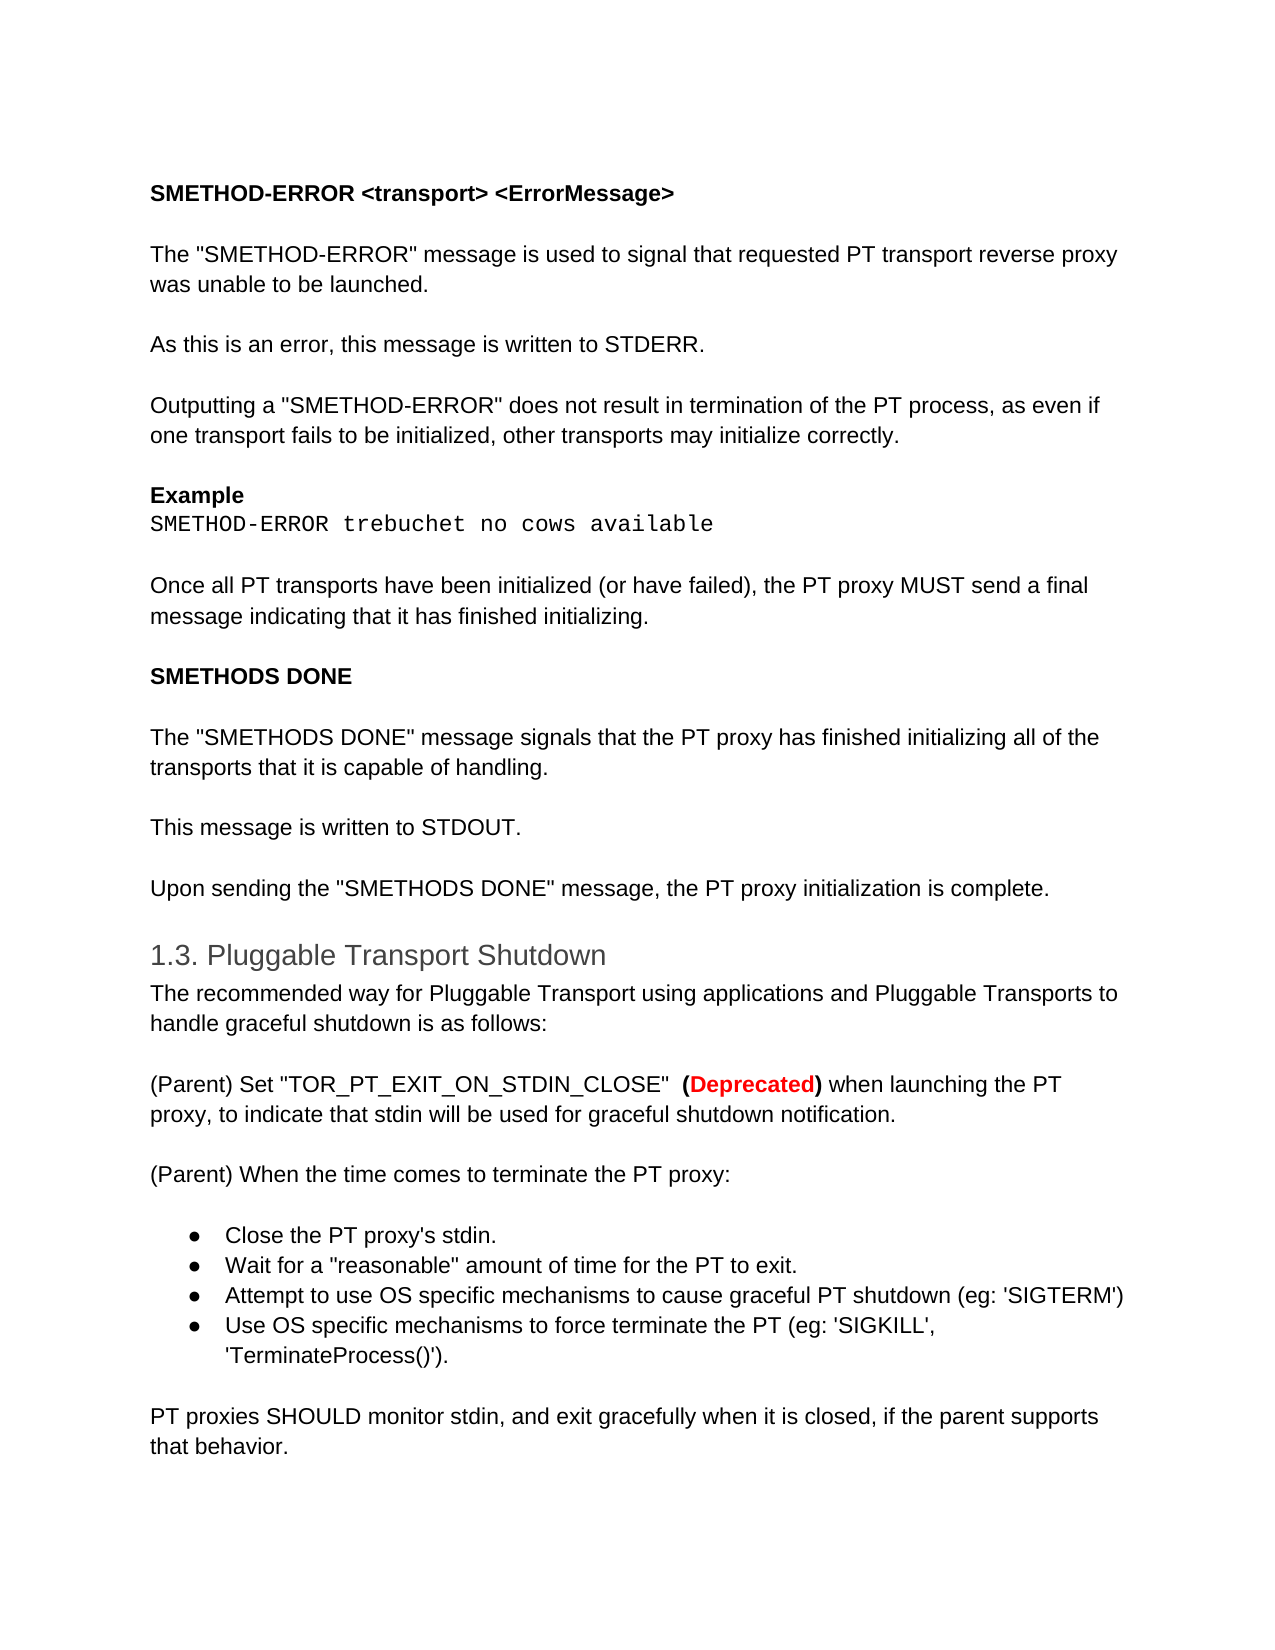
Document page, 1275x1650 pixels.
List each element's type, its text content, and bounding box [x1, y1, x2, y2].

list Use OS specific mechanisms to force terminate the PT (eg: 'SIGKILL', 'TerminateProcess()'). [187, 1312, 1125, 1369]
text This message is written to STDOUT. Upon sending the "SMETHODS DONE" message, the PT proxy initialization is complete. [150, 814, 1125, 901]
text PT proxies SHOULD monitor stdin, and exit gracefully when it is closed, if the parent supports that behavior. [150, 1373, 1125, 1490]
list Close the PT proxy's stdin. [187, 1222, 1125, 1248]
list Attempt to use OS specific mechanisms to cause graceful PT shutdown (eg: 'SIGTERM') [187, 1282, 1125, 1308]
subtitle 1.3. Pluggable Transport Shutdown [150, 938, 1125, 972]
text Example SMETHOD-ERROR trebuchet no cows available Once all PT transports have been initialized (or have failed), the PT proxy MUST send a final message indicating that it has finished initializing. SMETHODS DONE The "SMETHODS DONE" message signals that the PT proxy has finished initializing all of the transports that it is capable of handling. [150, 452, 1125, 780]
text Outputting a "SMETHOD-ERROR" does not result in termination of the PT process, as even if one transport fails to be initialized, other transports may initialize correctly. [150, 392, 1125, 448]
text The recommended way for Pluggable Transport using applications and Pluggable Transports to handle graceful shutdown is as follows: (Parent) Set "TOR_PT_EXIT_ON_STDIN_CLOSE" (Deprecated) when launching the PT proxy, to indicate that stdin will be used for graceful shutdown notification. (Parent) When the time comes to terminate the PT proxy: [150, 980, 1125, 1218]
text SMETHOD-ERROR <transport> <ErrorMessage> The "SMETHOD-ERROR" message is used to signal that requested PT transport reverse proxy was unable to be launched. [150, 150, 1125, 327]
list Wait for a "reasonable" amount of time for the PT to exit. [187, 1252, 1125, 1278]
text As this is an error, this message is written to STDERR. [150, 331, 1125, 358]
